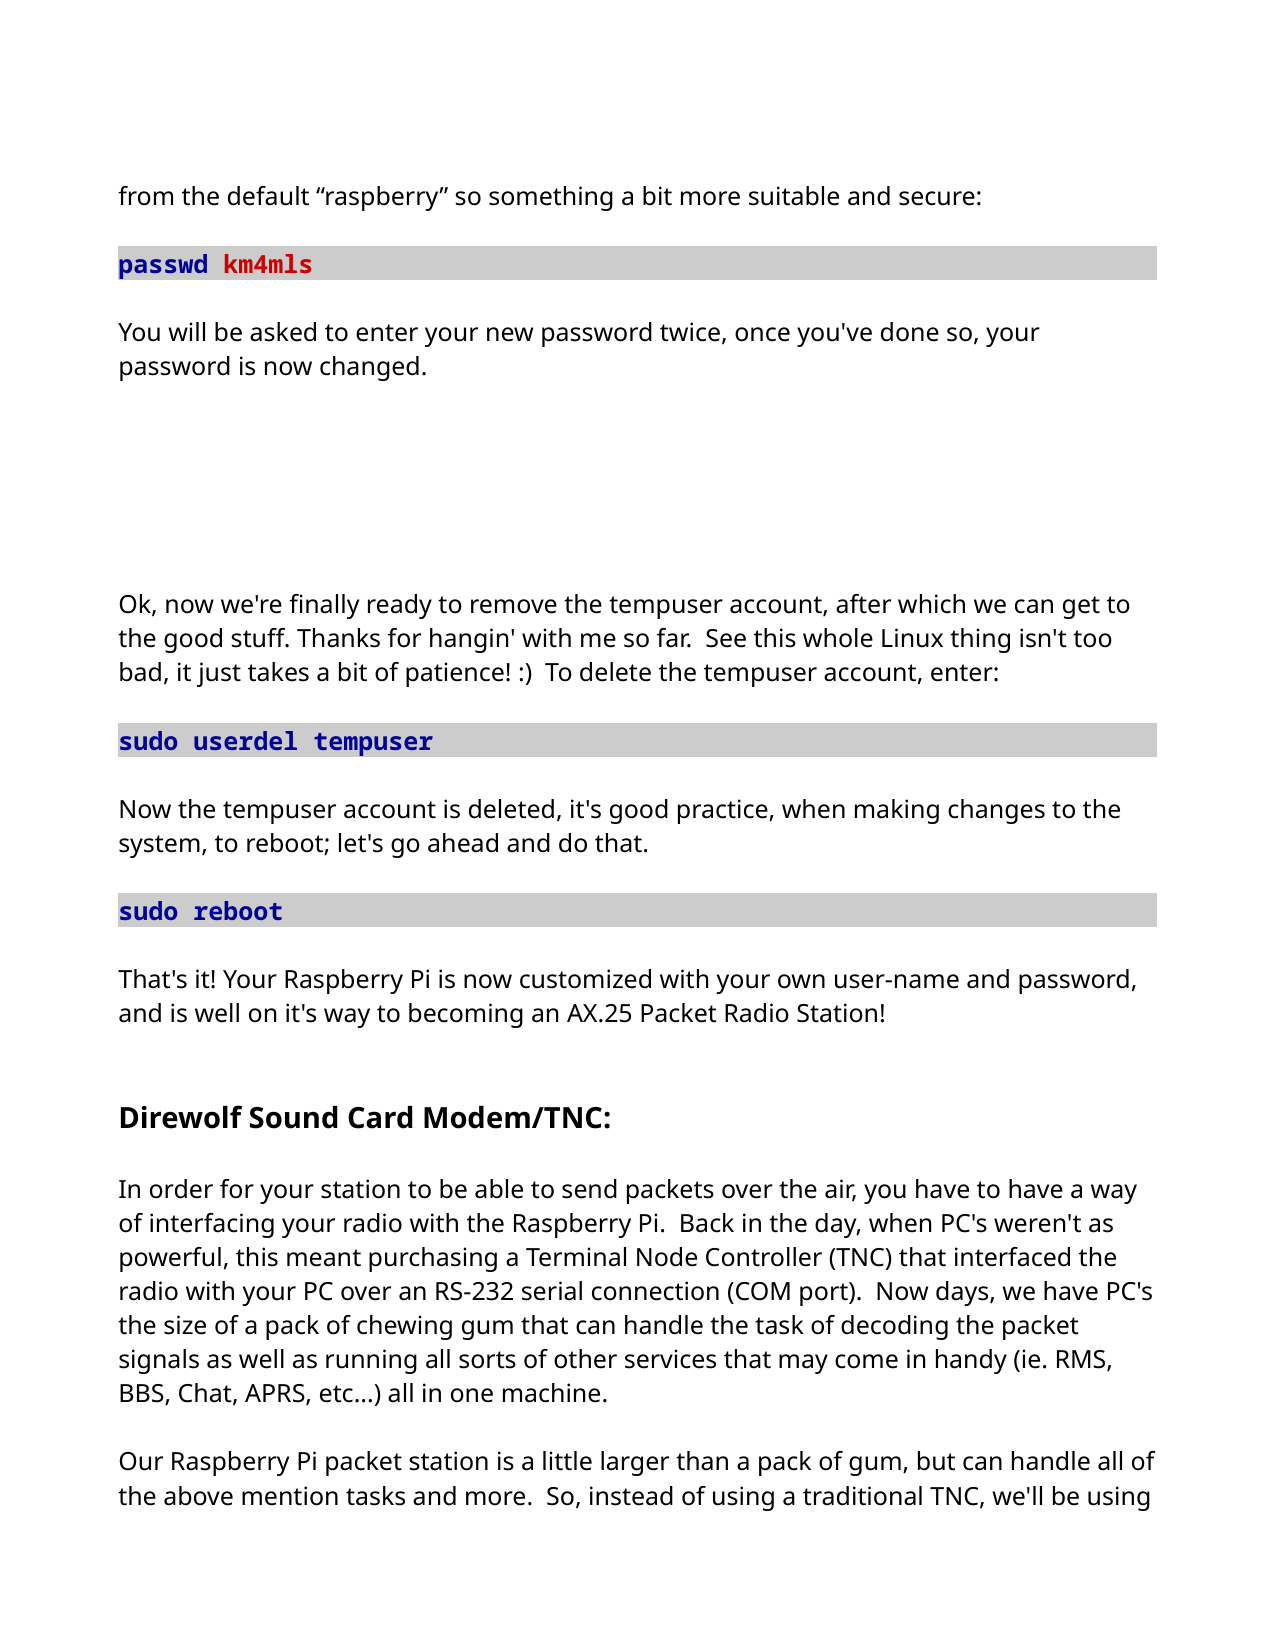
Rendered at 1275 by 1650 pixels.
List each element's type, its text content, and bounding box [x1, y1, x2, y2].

text from the default “raspberry” so something a bit more suitable and secure: [118, 178, 1157, 212]
text Direwolf Sound Card Modem/TNC: [118, 1098, 1157, 1137]
text sudo userdel tempuser [118, 723, 1157, 757]
text In order for your station to be able to send packets over the air, you have to have a way of interfacing your radio with the Raspberry Pi. Back in the day, when PC's weren't as powerful, this meant purchasing a Terminal Node Controller (TNC) that interfaced the radio with your PC over an RS-232 serial connection (COM port). Now days, we have PC's the size of a pack of chewing gum that can handle the task of decoding the packet signals as well as running all sorts of other services that may come in handy (ie. RMS, BBS, Chat, APRS, etc...) all in one machine. [118, 1172, 1157, 1410]
text Ok, now we're finally ready to remove the tempuser account, after which we can get to the good stuff. Thanks for hangin' with me so far. See this whole Linux thing isn't too bad, it just takes a bit of patience! :) To delete the tempuser account, enter: [118, 587, 1157, 689]
text Now the tempuser account is deleted, it's good practice, when making changes to the system, to reboot; let's go ahead and do that. [118, 791, 1157, 859]
text Our Raspberry Pi packet station is a little larger than a pack of gum, but can handle all of the above mention tasks and more. So, instead of using a traditional TNC, we'll be using [118, 1444, 1157, 1512]
text That's it! Your Raspberry Pi is now customized with your own user-name and password, and is well on it's way to becoming an AX.25 Packet Radio Station! [118, 962, 1157, 1030]
text passwd km4mls [118, 246, 1157, 280]
text You will be asked to enter your new password twice, once you've done so, your password is now changed. [118, 314, 1157, 382]
text sudo reboot [118, 893, 1157, 927]
